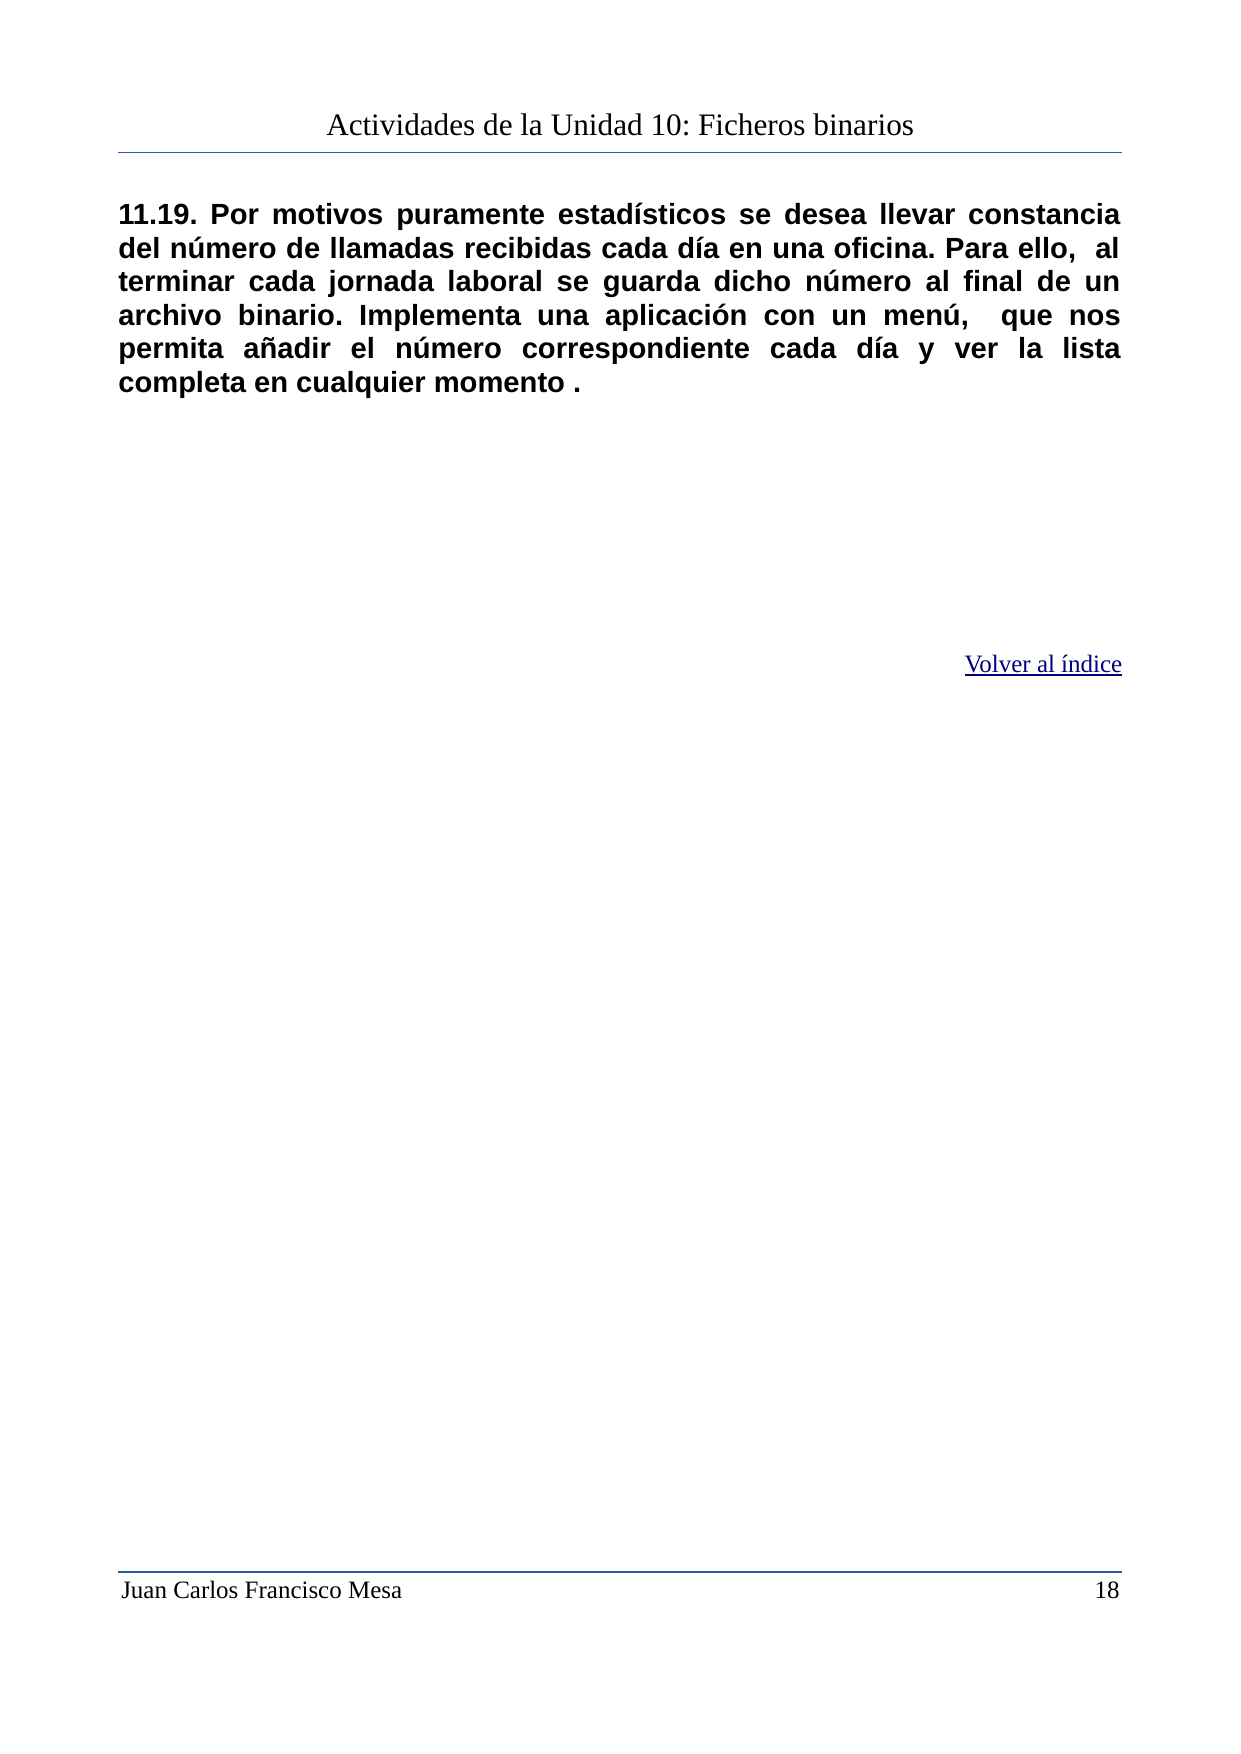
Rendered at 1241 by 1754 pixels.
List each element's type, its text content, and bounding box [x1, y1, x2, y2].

subtitle 11.19. Por motivos puramente estadísticos se desea llevar constancia del número de llamadas recibidas cada día en una oficina. Para ello, al terminar cada jornada laboral se guarda dicho número al final de un archivo binario. Implementa una aplicación con un menú, que nos permita añadir el número correspondiente cada día y ver la lista completa en cualquier momento . [118, 197, 1122, 399]
text Volver al índice [118, 649, 1122, 678]
